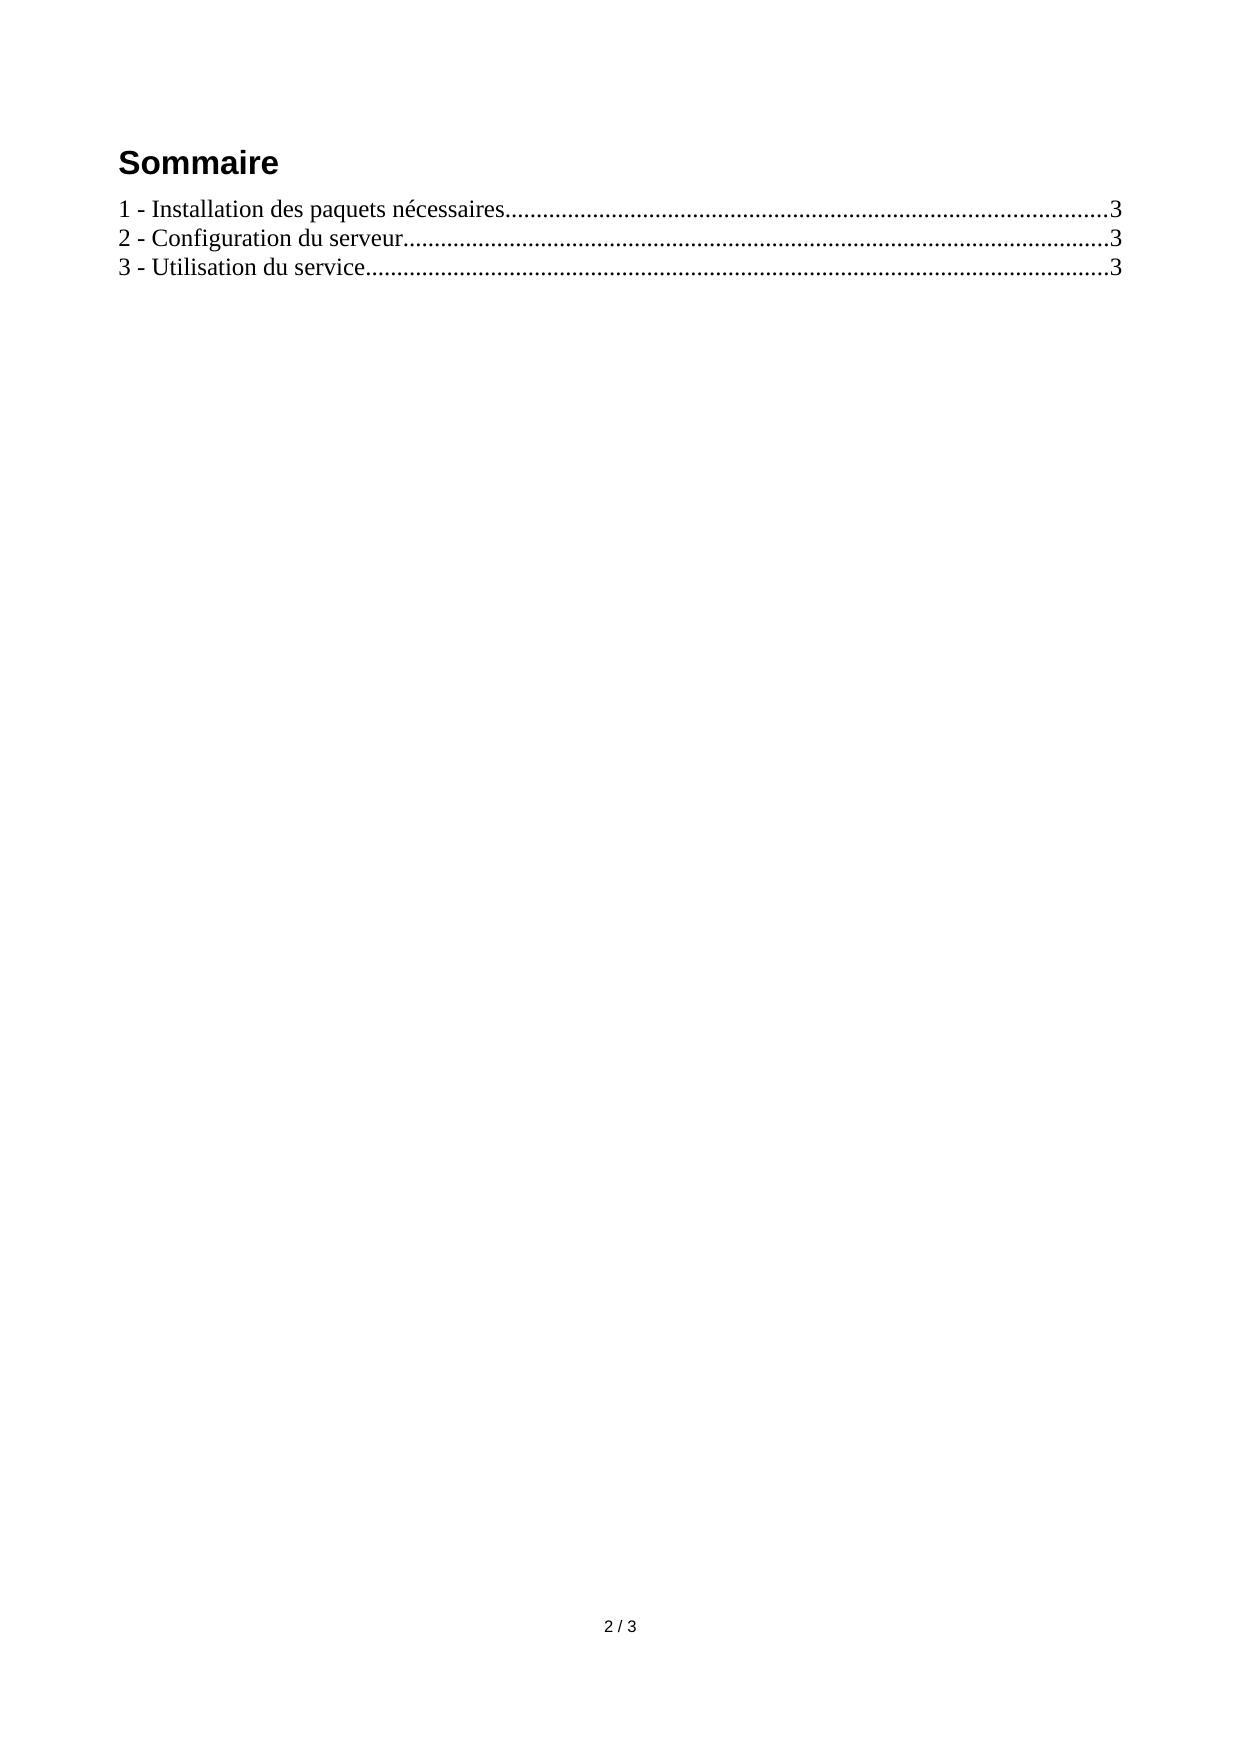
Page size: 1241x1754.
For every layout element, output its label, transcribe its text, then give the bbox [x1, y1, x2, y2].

text 1 - Installation des paquets nécessaires 3 [118, 194, 1122, 223]
text 2 - Configuration du serveur 3 [118, 223, 1122, 252]
subtitle Sommaire [118, 143, 1122, 182]
text 3 - Utilisation du service 3 [118, 252, 1122, 280]
